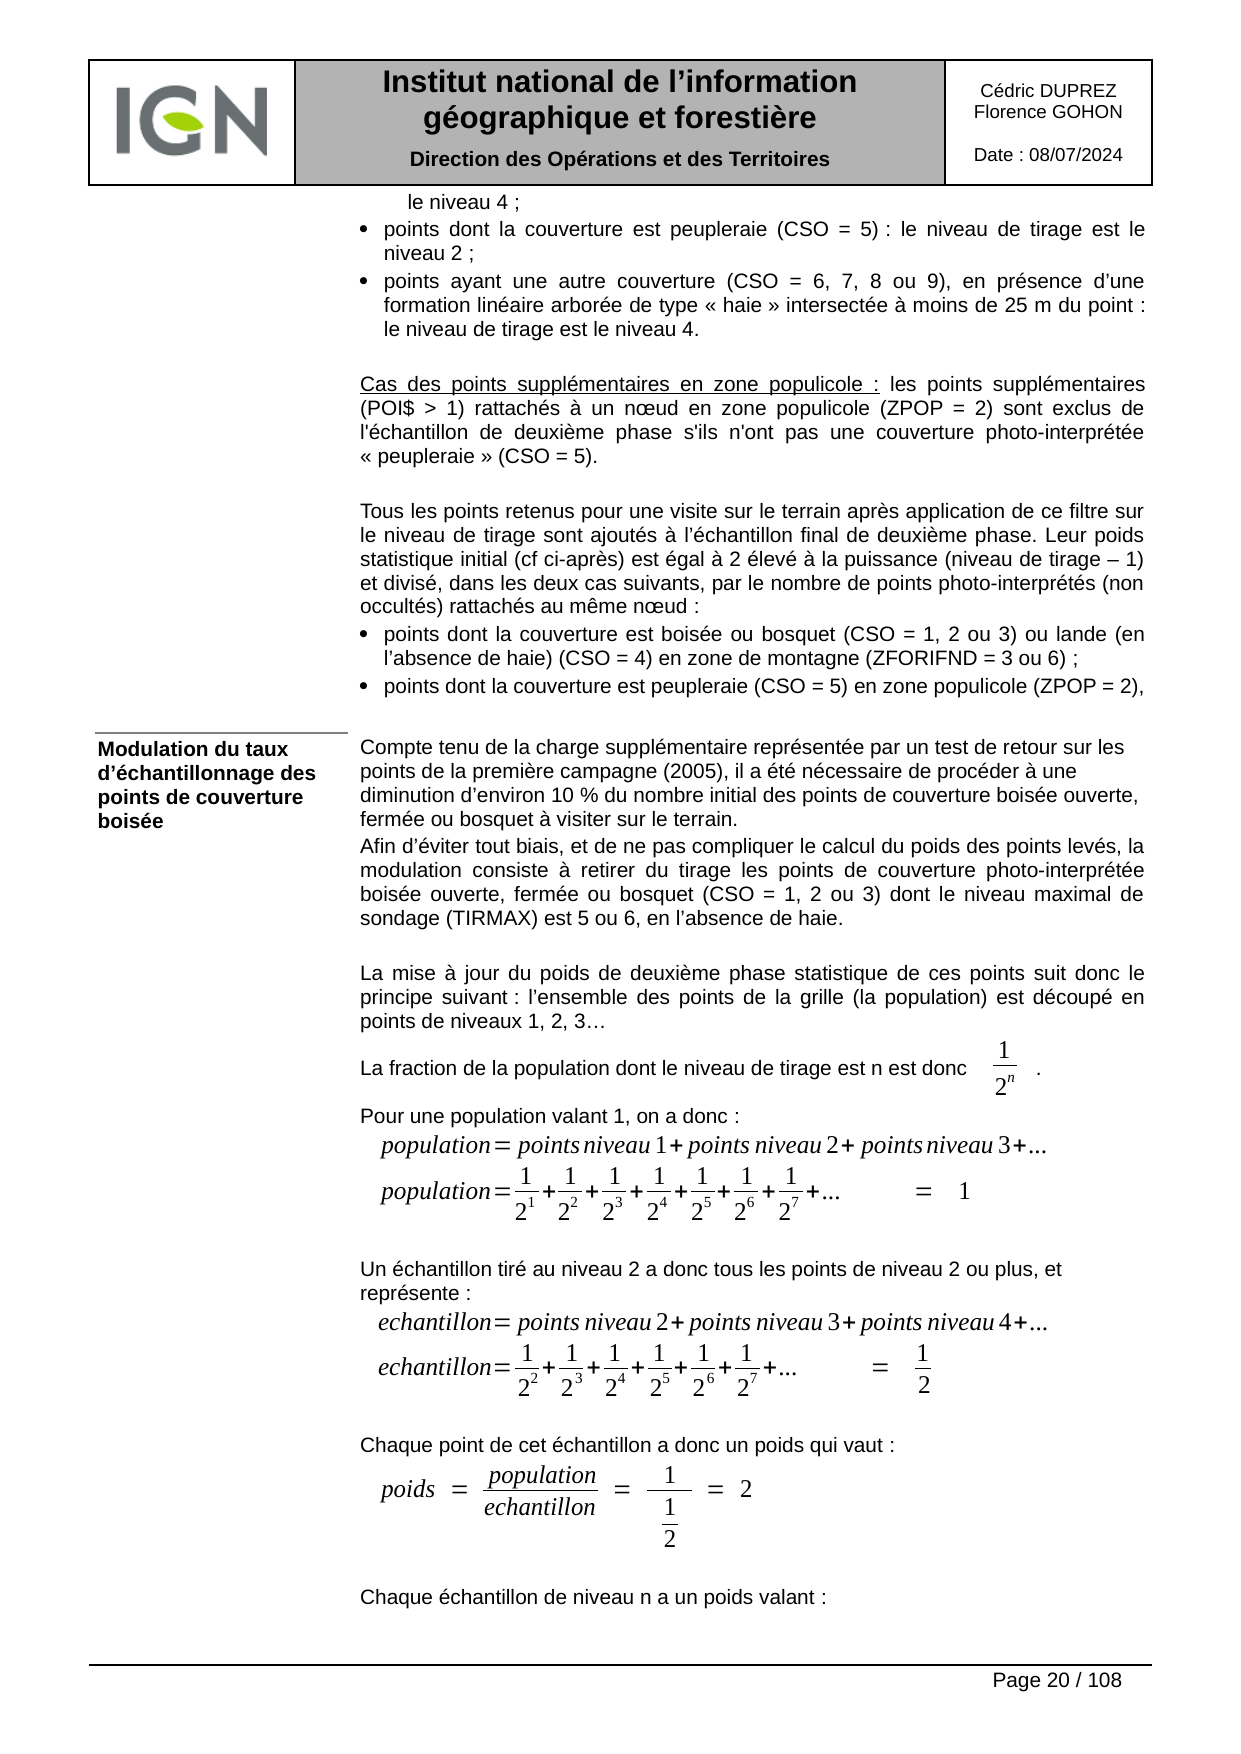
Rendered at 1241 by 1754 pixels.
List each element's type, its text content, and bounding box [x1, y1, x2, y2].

table_cell Compte tenu de la charge supplémentaire représentée par un test de retour sur les points de la première campagne (2005), il a été nécessaire de procéder à une diminution d’environ 10 % du nombre initial des points de couverture boisée ouverte, fermée ou bosquet à visiter sur le terrain. Afin d’éviter tout biais, et de ne pas compliquer le calcul du poids des points levés, la modulation consiste à retirer du tirage les points de couverture photo-interprétée boisée ouverte, fermée ou bosquet (CSO = 1, 2 ou 3) dont le niveau maximal de sondage (TIRMAX) est 5 ou 6, en l’absence de haie. La mise à jour du poids de deuxième phase statistique de ces points suit donc le principe suivant : l’ensemble des points de la grille (la population) est découpé en points de niveaux 1, 2, 3… La fraction de la population dont le niveau de tirage est n est donc . Pour une population valant 1, on a donc : Un échantillon tiré au niveau 2 a donc tous les points de niveau 2 ou plus, et représente : Chaque point de cet échantillon a donc un poids qui vaut : Chaque échantillon de niveau n a un poids valant : En enlevant à l’échantillon tiré au niveau n les points des niveaux n1 et n2 (n2 > n1), on a donc : Par exemple, un point de couverture boisée tiré en zone d’« autre forêt exploitée » aurait initialement eu un poids égal à 2. Avec la modulation pratiquée, son poids passe à 64/29 = 2,21. [354, 731, 1152, 1614]
table_cell [89, 186, 354, 731]
table_cell Modulation du taux d’échantillonnage des points de couverture boisée [89, 731, 354, 1614]
picture [91, 62, 293, 180]
table_cell Le tirage des points à visiter sur le terrain dépend de trois facteurs : Les données collectées sur les points par photo-interprétation ; Le niveau maximal de tirage du nœud auquel est rattaché le point ; La zone dans laquelle tombe le nœud auquel est rattaché le point. Tous les points qui répondent à au moins un des critères suivants à l’issue de la photo-interprétation sont conservés avec leur poids statistique de première phase dans l’échantillon final de deuxième phase. L’information finale sur ces points (couverture, utilisation, etc.) est celle issue de la photo-interprétation : points occultés (OCC = 0) ; points dont l’utilisation du sol photo-interprétée est « récréation, habitat » (UTO = 2) ; points de couverture du sol photo-interprétée « lande » (CSO = 4) rattachés à un nœud en zone de haute montagne (ZFORIFND = 6), en l’absence d'intersection avec une formation linéaire arborée de type « haie » (TLHF1 = 8) à moins de 25 m ; points de couverture du sol photo-interprétée « autre végétation », « sans végétation, artificialisé », « sans végétation, naturel » ou « eau continentale » (CSO = 6, 7, 8 ou 9), en l’absence d'intersection avec une formation linéaire arborée de type « haie » (TLHF1 = 8) à moins de 25 m. Une fois cette sélection selon les données photo-interprétées faite, les points éligibles à une visite sur le terrain sont filtrés selon le niveau de tirage maximal du nœud auquel ils sont rattachés, pour définir l’échantillon à visiter sur le terrain. Les critères sont alors les suivants : points dont la couverture est boisée ou bosquet (CSO = 1, 2 ou 3) : nœud en zone d’autre forêt exploitée (ZFORIFND = 2) ou en zone de garrigue Corse (ZFORIFND = 7) : le niveau de tirage est le niveau 2, nœud dans une autre zone géographique (ZFORIFND) : le niveau de tirage est le niveau 3 ; points dont la couverture est lande (CSO = 4) : nœud en zone d’autre forêt exploitée (ZFORIFND = 2) ou en zone de garrigue Corse (ZFORIFND = 7) : le niveau de tirage est le niveau 3, nœud dans une autre zone géographique (ZFORIFND) : le niveau de tirage est le niveau 4 ; points dont la couverture est peupleraie (CSO = 5) : le niveau de tirage est le niveau 2 ; points ayant une autre couverture (CSO = 6, 7, 8 ou 9), en présence d’une formation linéaire arborée de type « haie » intersectée à moins de 25 m du point : le niveau de tirage est le niveau 4. Cas des points supplémentaires en zone populicole : les points supplémentaires (POI$ > 1) rattachés à un nœud en zone populicole (ZPOP = 2) sont exclus de l'échantillon de deuxième phase s'ils n'ont pas une couverture photo-interprétée « peupleraie » (CSO = 5). Tous les points retenus pour une visite sur le terrain après application de ce filtre sur le niveau de tirage sont ajoutés à l’échantillon final de deuxième phase. Leur poids statistique initial (cf ci-après) est égal à 2 élevé à la puissance (niveau de tirage – 1) et divisé, dans les deux cas suivants, par le nombre de points photo-interprétés (non occultés) rattachés au même nœud : points dont la couverture est boisée ou bosquet (CSO = 1, 2 ou 3) ou lande (en l’absence de haie) (CSO = 4) en zone de montagne (ZFORIFND = 3 ou 6) ; points dont la couverture est peupleraie (CSO = 5) en zone populicole (ZPOP = 2), [354, 186, 1152, 731]
